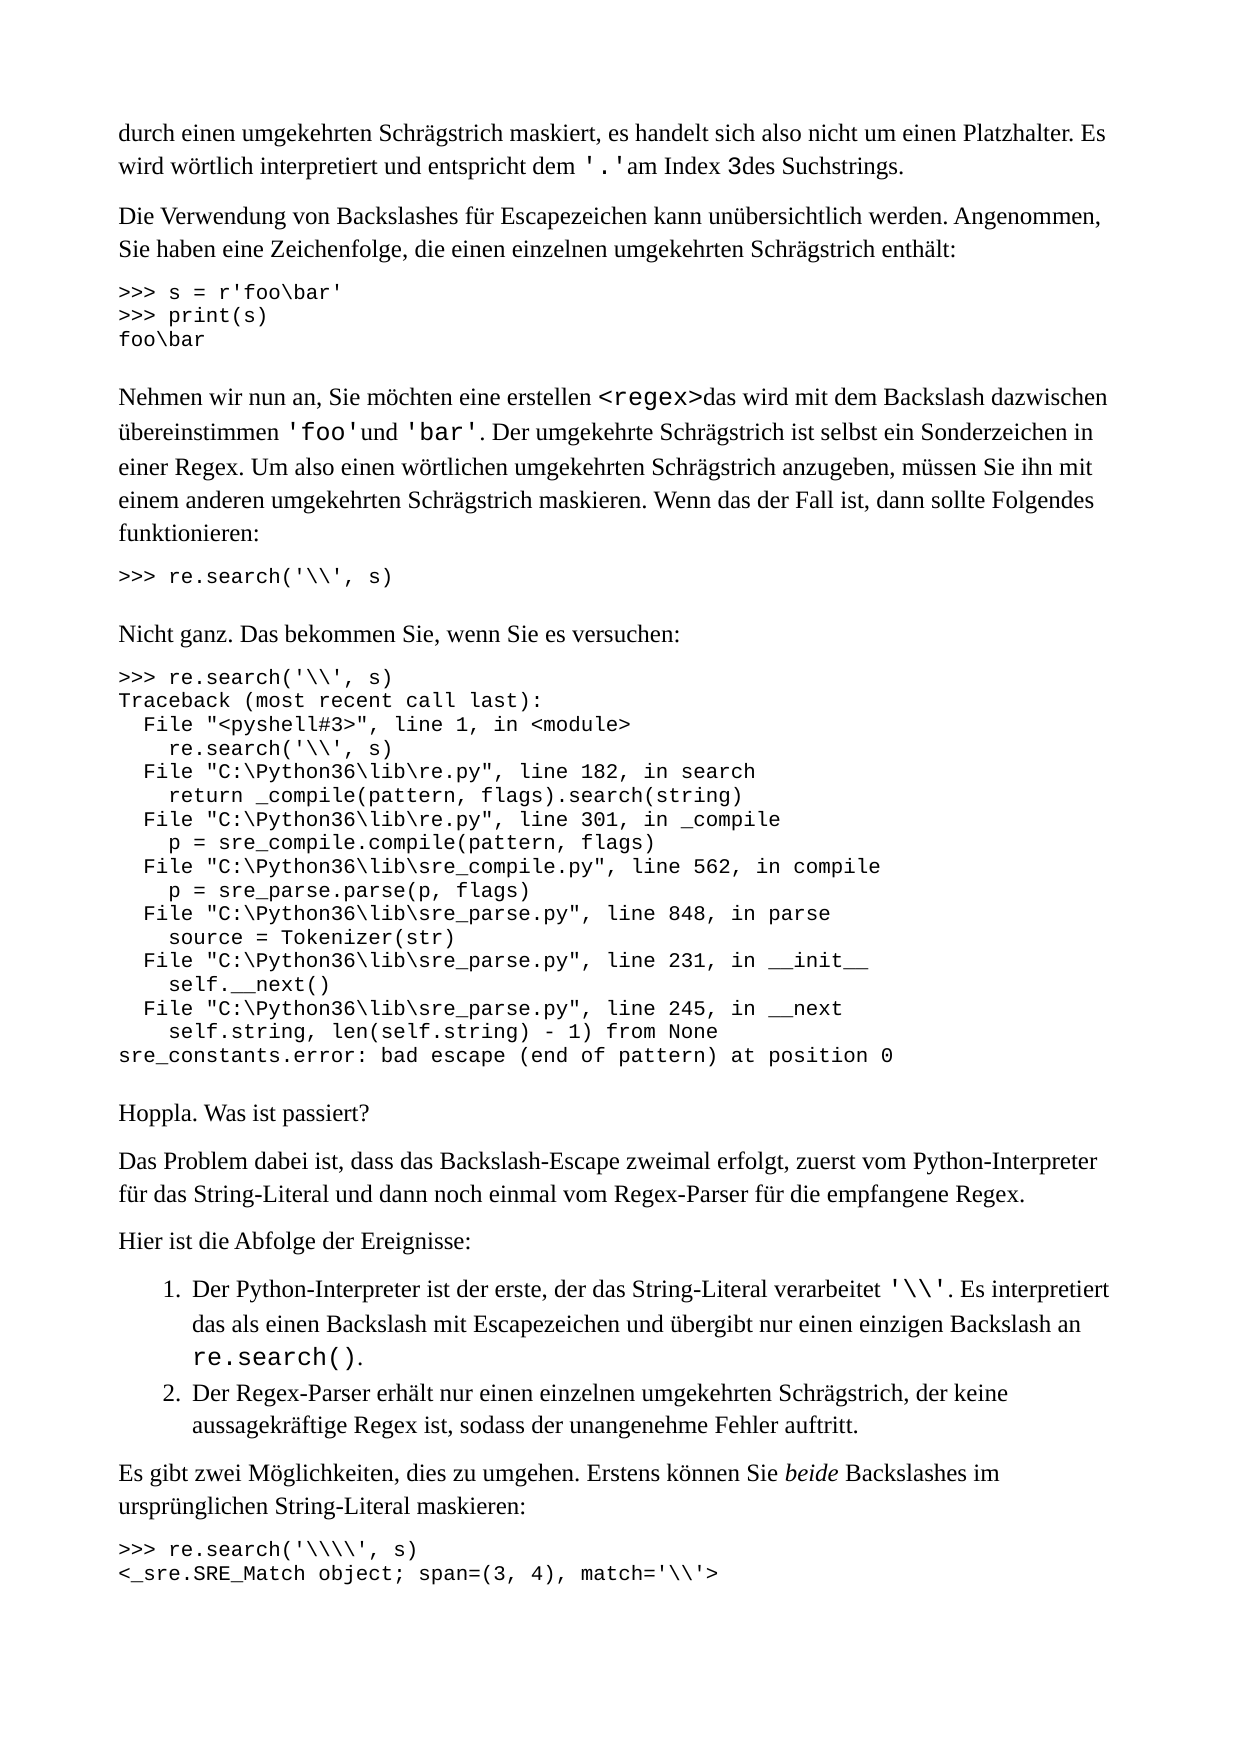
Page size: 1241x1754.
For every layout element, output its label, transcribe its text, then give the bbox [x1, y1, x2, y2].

text p = sre_compile.compile(pattern, flags) [118, 832, 1122, 856]
text re.search('\\', s) [118, 738, 1122, 761]
text Das Problem dabei ist, dass das Backslash-Escape zweimal erfolgt, zuerst vom Python-Interpreter für das String-Literal und dann noch einmal vom Regex-Parser für die empfangene Regex. [118, 1146, 1122, 1208]
text >>> re.search('\\\\', s) [118, 1539, 1122, 1562]
text durch einen umgekehrten Schrägstrich maskiert, es handelt sich also nicht um einen Platzhalter. Es wird wörtlich interpretiert und entspricht dem '.'am Index 3des Suchstrings. [118, 118, 1122, 182]
text >>> re.search('\\', s) [118, 566, 1122, 590]
text File "C:\Python36\lib\re.py", line 182, in search [118, 761, 1122, 785]
text source = Tokenizer(str) [118, 927, 1122, 951]
text foo\bar [118, 329, 1122, 353]
text Hier ist die Abfolge der Ereignisse: [118, 1226, 1122, 1255]
text Es gibt zwei Möglichkeiten, dies zu umgehen. Erstens können Sie beide Backslashes im ursprünglichen String-Literal maskieren: [118, 1458, 1122, 1520]
text >>> s = r'foo\bar' [118, 282, 1122, 305]
text <_sre.SRE_Match object; span=(3, 4), match='\\'> [118, 1562, 1122, 1586]
text return _compile(pattern, flags).search(string) [118, 785, 1122, 809]
list Der Python-Interpreter ist der erste, der das String-Literal verarbeitet '\\'. Es interpretiert das als einen Backslash mit Escapezeichen und übergibt nur einen einzigen Backslash an re.search(). [162, 1274, 1122, 1373]
list Der Regex-Parser erhält nur einen einzelnen umgekehrten Schrägstrich, der keine aussagekräftige Regex ist, sodass der unangenehme Fehler auftritt. [162, 1378, 1122, 1439]
text >>> print(s) [118, 305, 1122, 329]
text Nehmen wir nun an, Sie möchten eine erstellen <regex>das wird mit dem Backslash dazwischen übereinstimmen 'foo'und 'bar'. Der umgekehrte Schrägstrich ist selbst ein Sonderzeichen in einer Regex. Um also einen wörtlichen umgekehrten Schrägstrich anzugeben, müssen Sie ihn mit einem anderen umgekehrten Schrägstrich maskieren. Wenn das der Fall ist, dann sollte Folgendes funktionieren: [118, 382, 1122, 547]
text File "C:\Python36\lib\sre_parse.py", line 848, in parse [118, 903, 1122, 927]
text File "C:\Python36\lib\re.py", line 301, in _compile [118, 809, 1122, 832]
text File "C:\Python36\lib\sre_compile.py", line 562, in compile [118, 856, 1122, 879]
text File "C:\Python36\lib\sre_parse.py", line 231, in __init__ [118, 951, 1122, 974]
text self.string, len(self.string) - 1) from None [118, 1021, 1122, 1045]
text Traceback (most recent call last): [118, 690, 1122, 714]
text Hoppla. Was ist passiert? [118, 1098, 1122, 1127]
text File "<pyshell#3>", line 1, in <module> [118, 714, 1122, 738]
text sre_constants.error: bad escape (end of pattern) at position 0 [118, 1045, 1122, 1069]
text Nicht ganz. Das bekommen Sie, wenn Sie es versuchen: [118, 619, 1122, 648]
text p = sre_parse.parse(p, flags) [118, 879, 1122, 903]
text File "C:\Python36\lib\sre_parse.py", line 245, in __next [118, 998, 1122, 1021]
text self.__next() [118, 974, 1122, 998]
text >>> re.search('\\', s) [118, 667, 1122, 690]
text Die Verwendung von Backslashes für Escapezeichen kann unübersichtlich werden. Angenommen, Sie haben eine Zeichenfolge, die einen einzelnen umgekehrten Schrägstrich enthält: [118, 201, 1122, 263]
